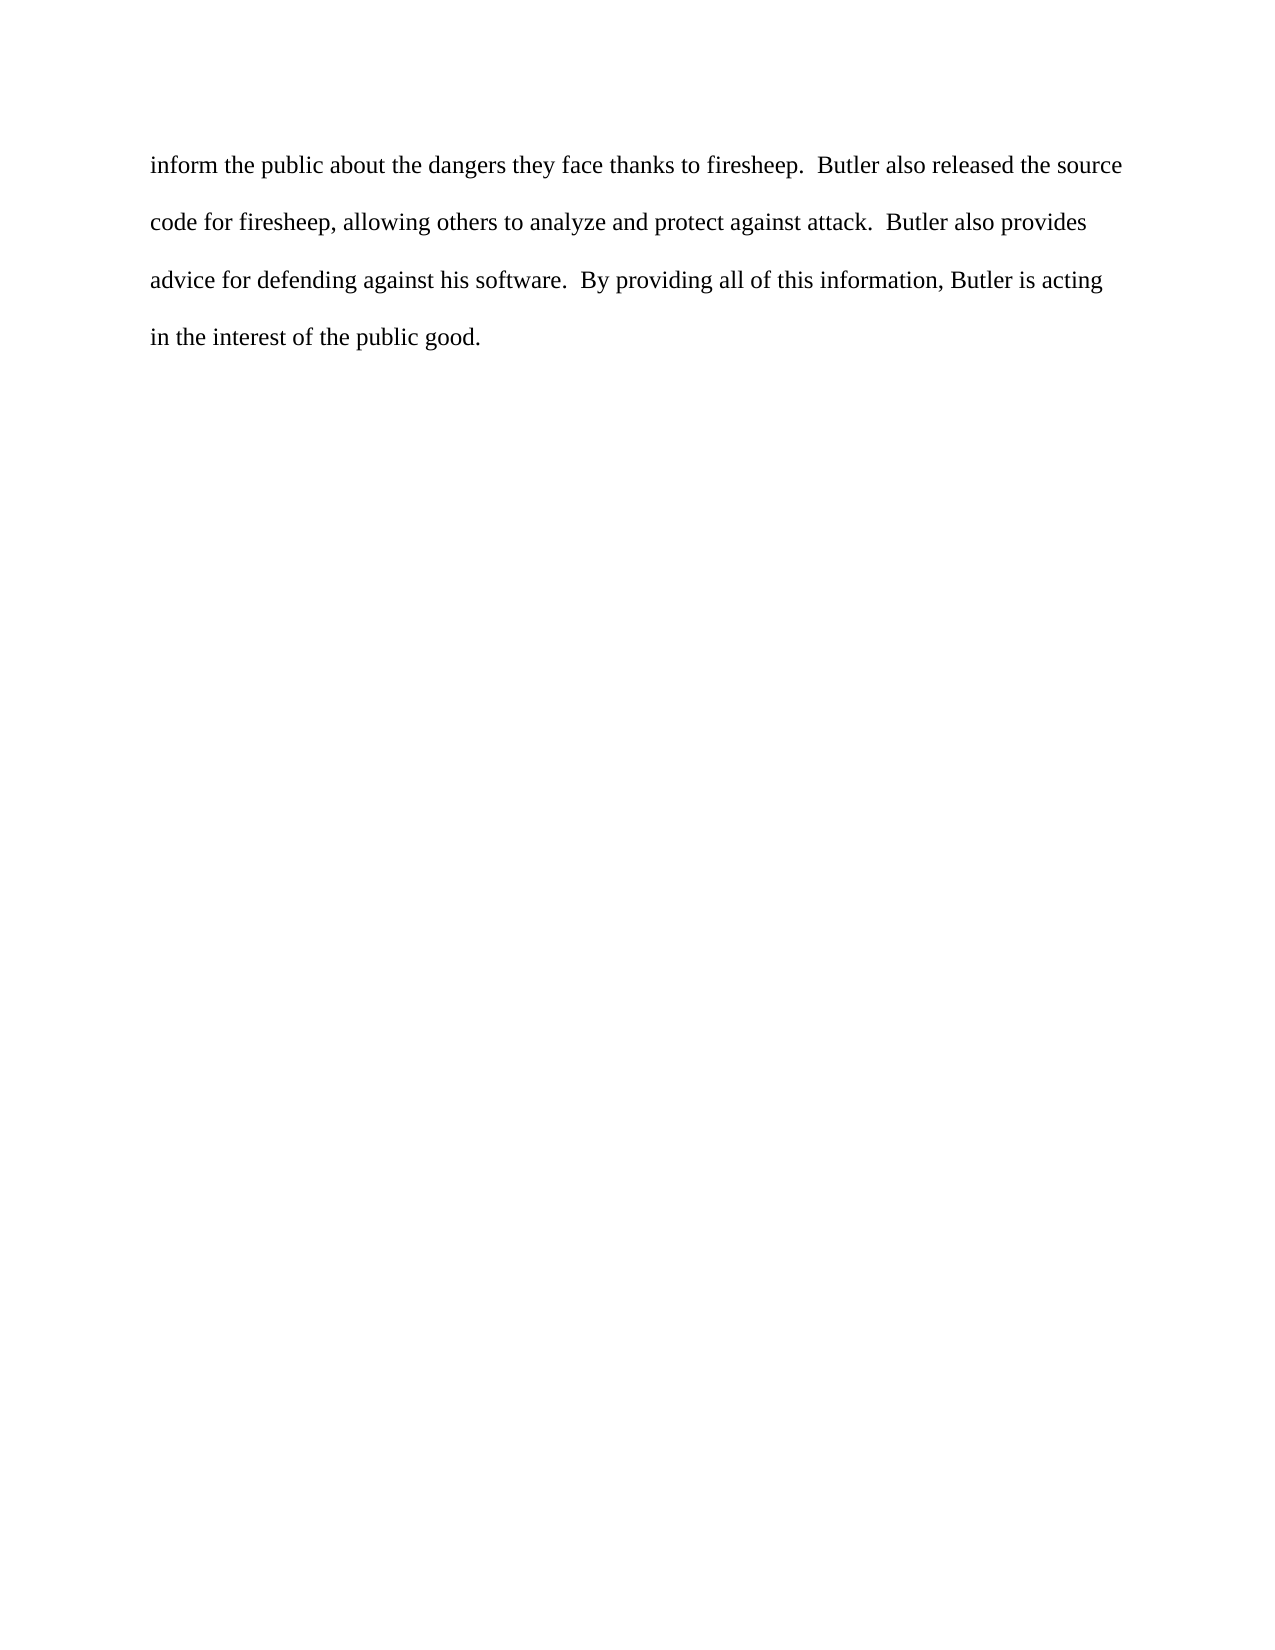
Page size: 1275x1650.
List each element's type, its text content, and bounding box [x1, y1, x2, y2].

text inform the public about the dangers they face thanks to firesheep. Butler also released the source code for firesheep, allowing others to analyze and protect against attack. Butler also provides advice for defending against his software. By providing all of this information, Butler is acting in the interest of the public good. [150, 150, 1125, 351]
